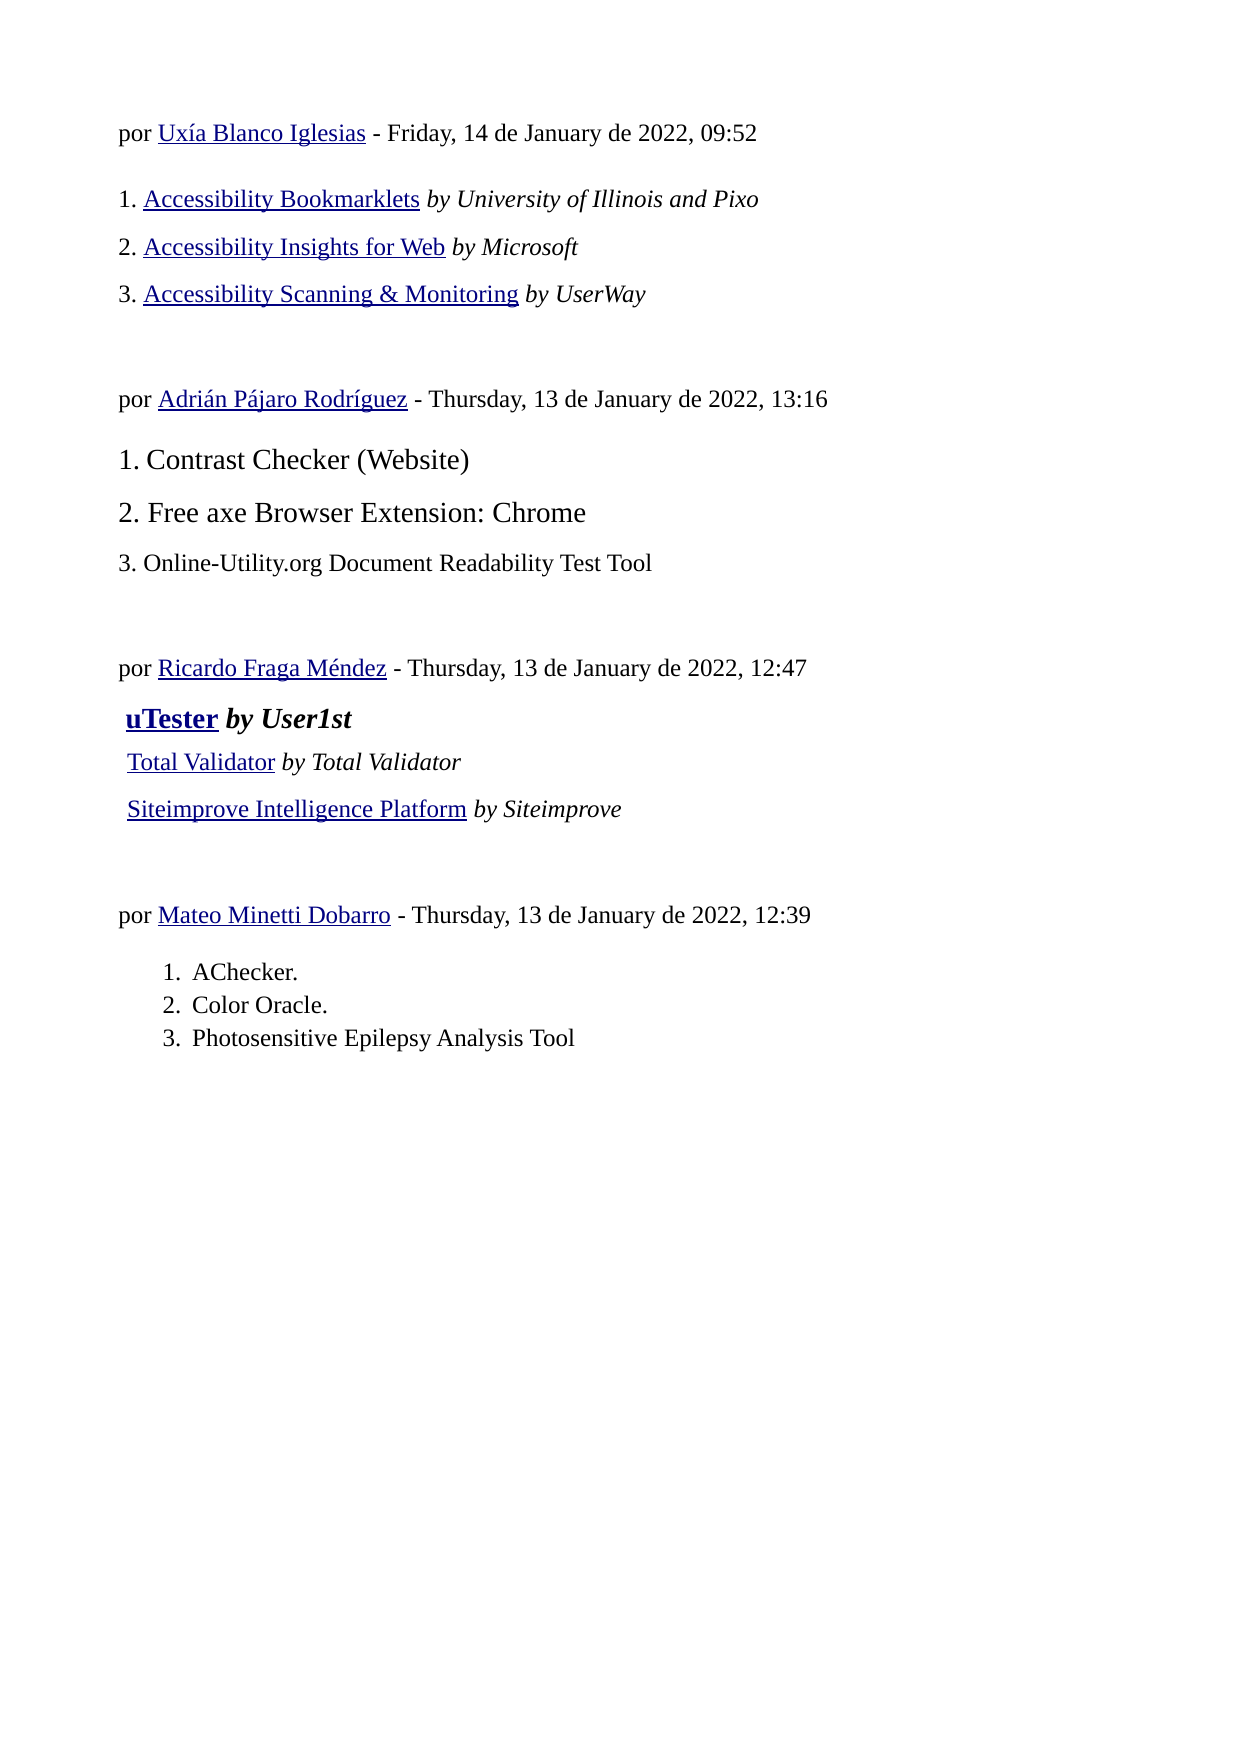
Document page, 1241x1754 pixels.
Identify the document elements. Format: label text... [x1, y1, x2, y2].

text 1. Accessibility Bookmarklets by University of Illinois and Pixo [118, 184, 1122, 213]
text por Adrián Pájaro Rodríguez - Thursday, 13 de January de 2022, 13:16 [118, 384, 1122, 413]
subtitle uTester by User1st [118, 701, 1122, 734]
text 2. Free axe Browser Extension: Chrome [118, 495, 1122, 529]
text por Mateo Minetti Dobarro - Thursday, 13 de January de 2022, 12:39 [118, 900, 1122, 928]
list Photosensitive Epilepsy Analysis Tool [162, 1023, 1122, 1052]
text por Ricardo Fraga Méndez - Thursday, 13 de January de 2022, 12:47 [118, 653, 1122, 682]
list Color Oracle. [162, 990, 1122, 1019]
text Total Validator by Total Validator [118, 747, 1122, 776]
text por Uxía Blanco Iglesias - Friday, 14 de January de 2022, 09:52 [118, 118, 1122, 147]
text 3. Online-Utility.org Document Readability Test Tool [118, 548, 1122, 577]
text 1. Contrast Checker (Website) [118, 442, 1122, 476]
text 3. Accessibility Scanning & Monitoring by UserWay [118, 279, 1122, 308]
text 2. Accessibility Insights for Web by Microsoft [118, 232, 1122, 261]
text Siteimprove Intelligence Platform by Siteimprove [118, 794, 1122, 823]
list AChecker. [162, 957, 1122, 986]
